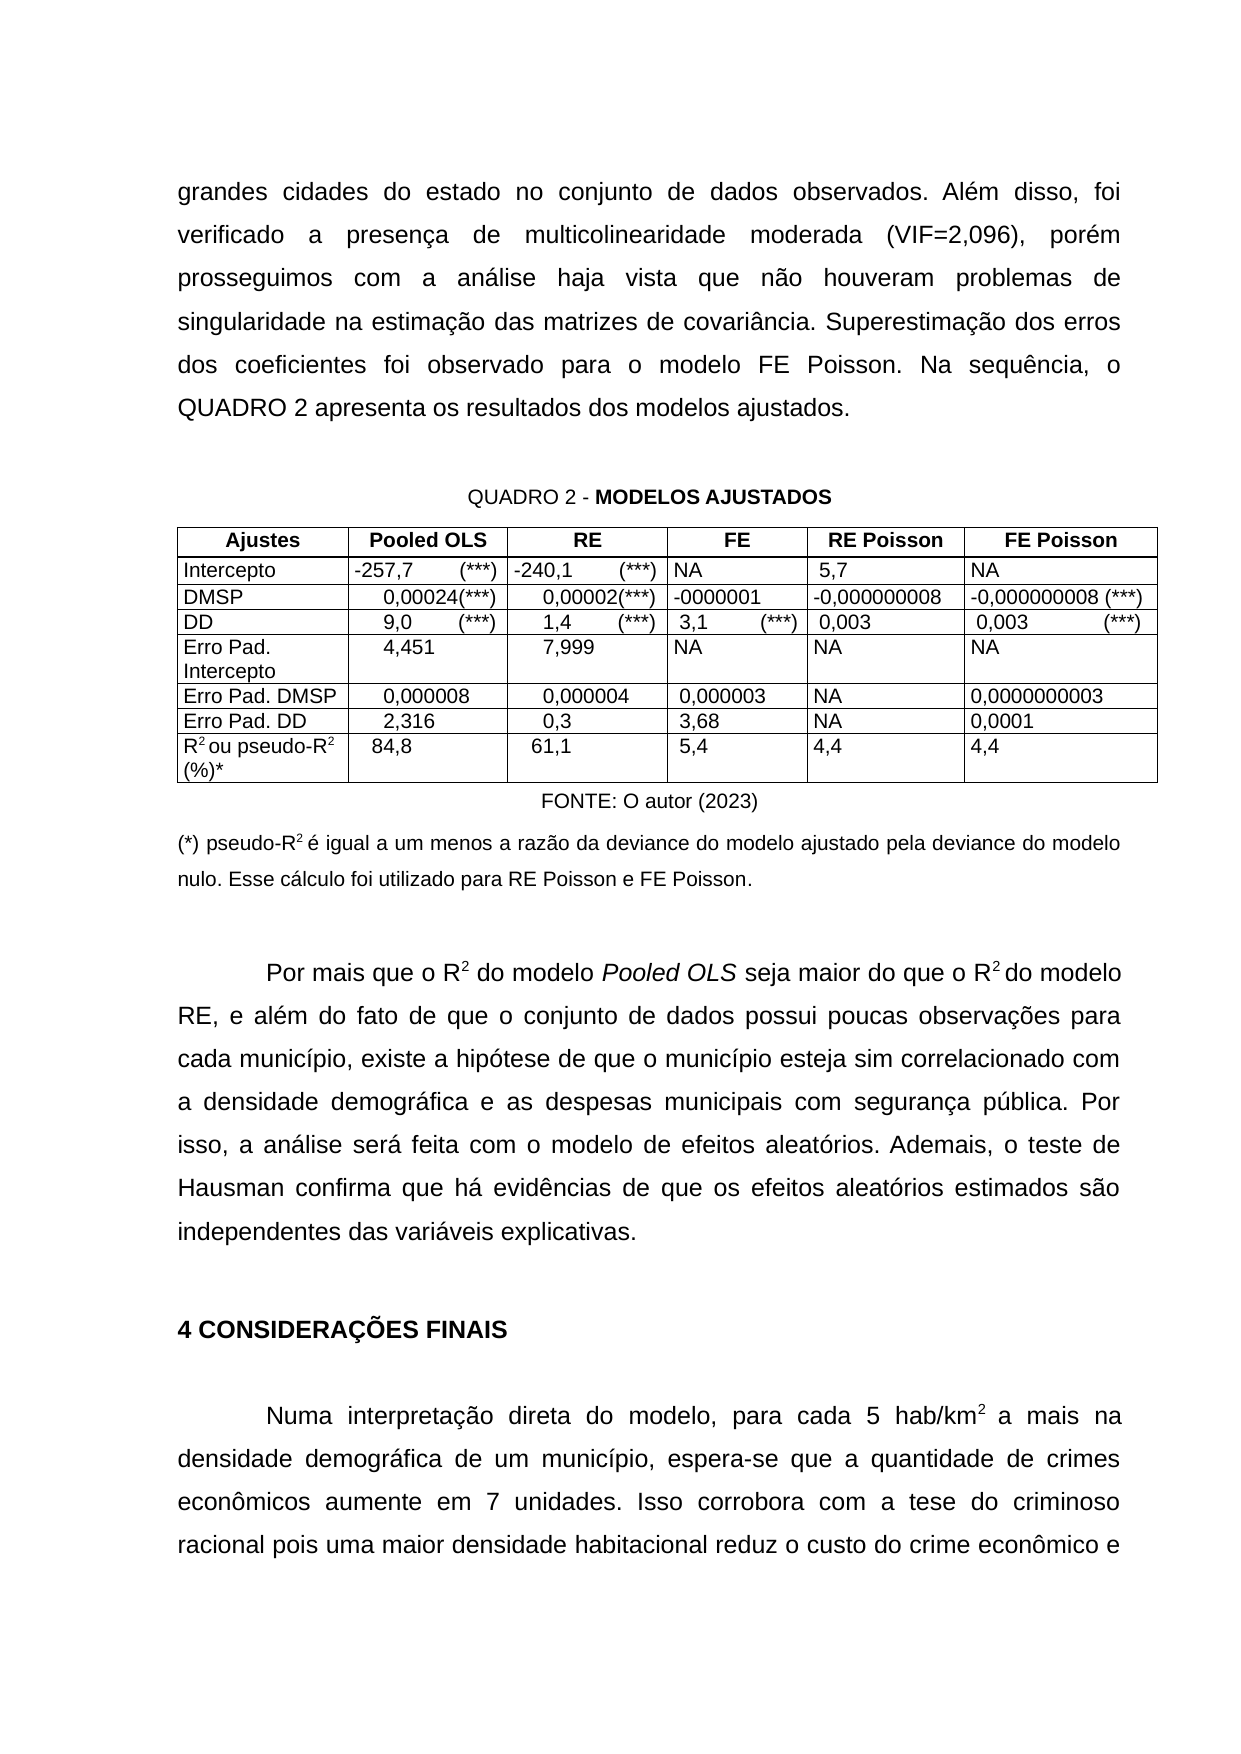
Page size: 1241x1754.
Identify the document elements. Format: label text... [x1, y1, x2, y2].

table_cell 0,0000000003 [965, 684, 1157, 708]
table_cell 5,4 [668, 734, 807, 782]
table_cell 2,316 [349, 709, 507, 733]
table_cell -0,000000008 (***) [965, 585, 1157, 609]
table_cell Erro Pad. DD [178, 709, 348, 733]
text FONTE: O autor (2023) [177, 789, 1122, 813]
table_cell NA [965, 635, 1157, 683]
table_cell NA [965, 558, 1157, 584]
text Por mais que o R2 do modelo Pooled OLS seja maior do que o R2 do modelo RE, e além do fato de que o conjunto de dados possui poucas observações para cada município, existe a hipótese de que o município esteja sim correlacionado com a densidade demográfica e as despesas municipais com segurança pública. Por isso, a análise será feita com o modelo de efeitos aleatórios. Ademais, o teste de Hausman confirma que há evidências de que os efeitos aleatórios estimados são independentes das variáveis explicativas. [177, 958, 1122, 1245]
table_cell -240,1 (***) [508, 558, 667, 584]
table_header RE [508, 528, 667, 556]
table_cell 0,000008 [349, 684, 507, 708]
table_cell 3,1 (***) [668, 610, 807, 634]
table_cell -257,7 (***) [349, 558, 507, 584]
subtitle CONSIDERAÇÕES FINAIS [177, 1314, 1122, 1343]
table_cell NA [668, 558, 807, 584]
table_cell DD [178, 610, 348, 634]
table_header RE Poisson [808, 528, 964, 556]
table_cell 84,8 [349, 734, 507, 782]
table_cell DMSP [178, 585, 348, 609]
table_cell 0,3 [508, 709, 667, 733]
table_cell 5,7 [808, 558, 964, 584]
table_cell Intercepto [178, 558, 348, 584]
table_cell NA [808, 709, 964, 733]
table_cell 4,4 [965, 734, 1157, 782]
table_cell -0000001 [668, 585, 807, 609]
table_cell 1,4 (***) [508, 610, 667, 634]
table_cell -0,000000008 [808, 585, 964, 609]
text (*) pseudo-R2 é igual a um menos a razão da deviance do modelo ajustado pela deviance do modelo nulo. Esse cálculo foi utilizado para RE Poisson e FE Poisson. [177, 831, 1122, 891]
table_header Pooled OLS [349, 528, 507, 556]
table_cell 0,0001 [965, 709, 1157, 733]
table_header Ajustes [178, 528, 348, 556]
text grandes cidades do estado no conjunto de dados observados. Além disso, foi verificado a presença de multicolinearidade moderada (VIF=2,096), porém prosseguimos com a análise haja vista que não houveram problemas de singularidade na estimação das matrizes de covariância. Superestimação dos erros dos coeficientes foi observado para o modelo FE Poisson. Na sequência, o QUADRO 2 apresenta os resultados dos modelos ajustados. [177, 177, 1122, 422]
table_cell 0,000004 [508, 684, 667, 708]
table_cell Erro Pad. DMSP [178, 684, 348, 708]
table_cell 0,00002(***) [508, 585, 667, 609]
text Numa interpretação direta do modelo, para cada 5 hab/km2 a mais na densidade demográfica de um município, espera-se que a quantidade de crimes econômicos aumente em 7 unidades. Isso corrobora com a tese do criminoso racional pois uma maior densidade habitacional reduz o custo do crime econômico e [177, 1401, 1122, 1559]
table_cell 4,4 [808, 734, 964, 782]
table_cell 9,0 (***) [349, 610, 507, 634]
table_cell Erro Pad. Intercepto [178, 635, 348, 683]
table_cell 0,00024(***) [349, 585, 507, 609]
table_cell 0,000003 [668, 684, 807, 708]
table_cell 0,003 [808, 610, 964, 634]
table_cell 3,68 [668, 709, 807, 733]
table_cell 0,003 (***) [965, 610, 1157, 634]
text QUADRO 2 - MODELOS AJUSTADOS [177, 485, 1122, 509]
table_header FE [668, 528, 807, 556]
table_header FE Poisson [965, 528, 1157, 556]
table_cell R2 ou pseudo-R2 (%)* [178, 734, 348, 782]
table_cell NA [668, 635, 807, 683]
table_cell NA [808, 635, 964, 683]
table_cell 61,1 [508, 734, 667, 782]
table_cell NA [808, 684, 964, 708]
table_cell 7,999 [508, 635, 667, 683]
table_cell 4,451 [349, 635, 507, 683]
